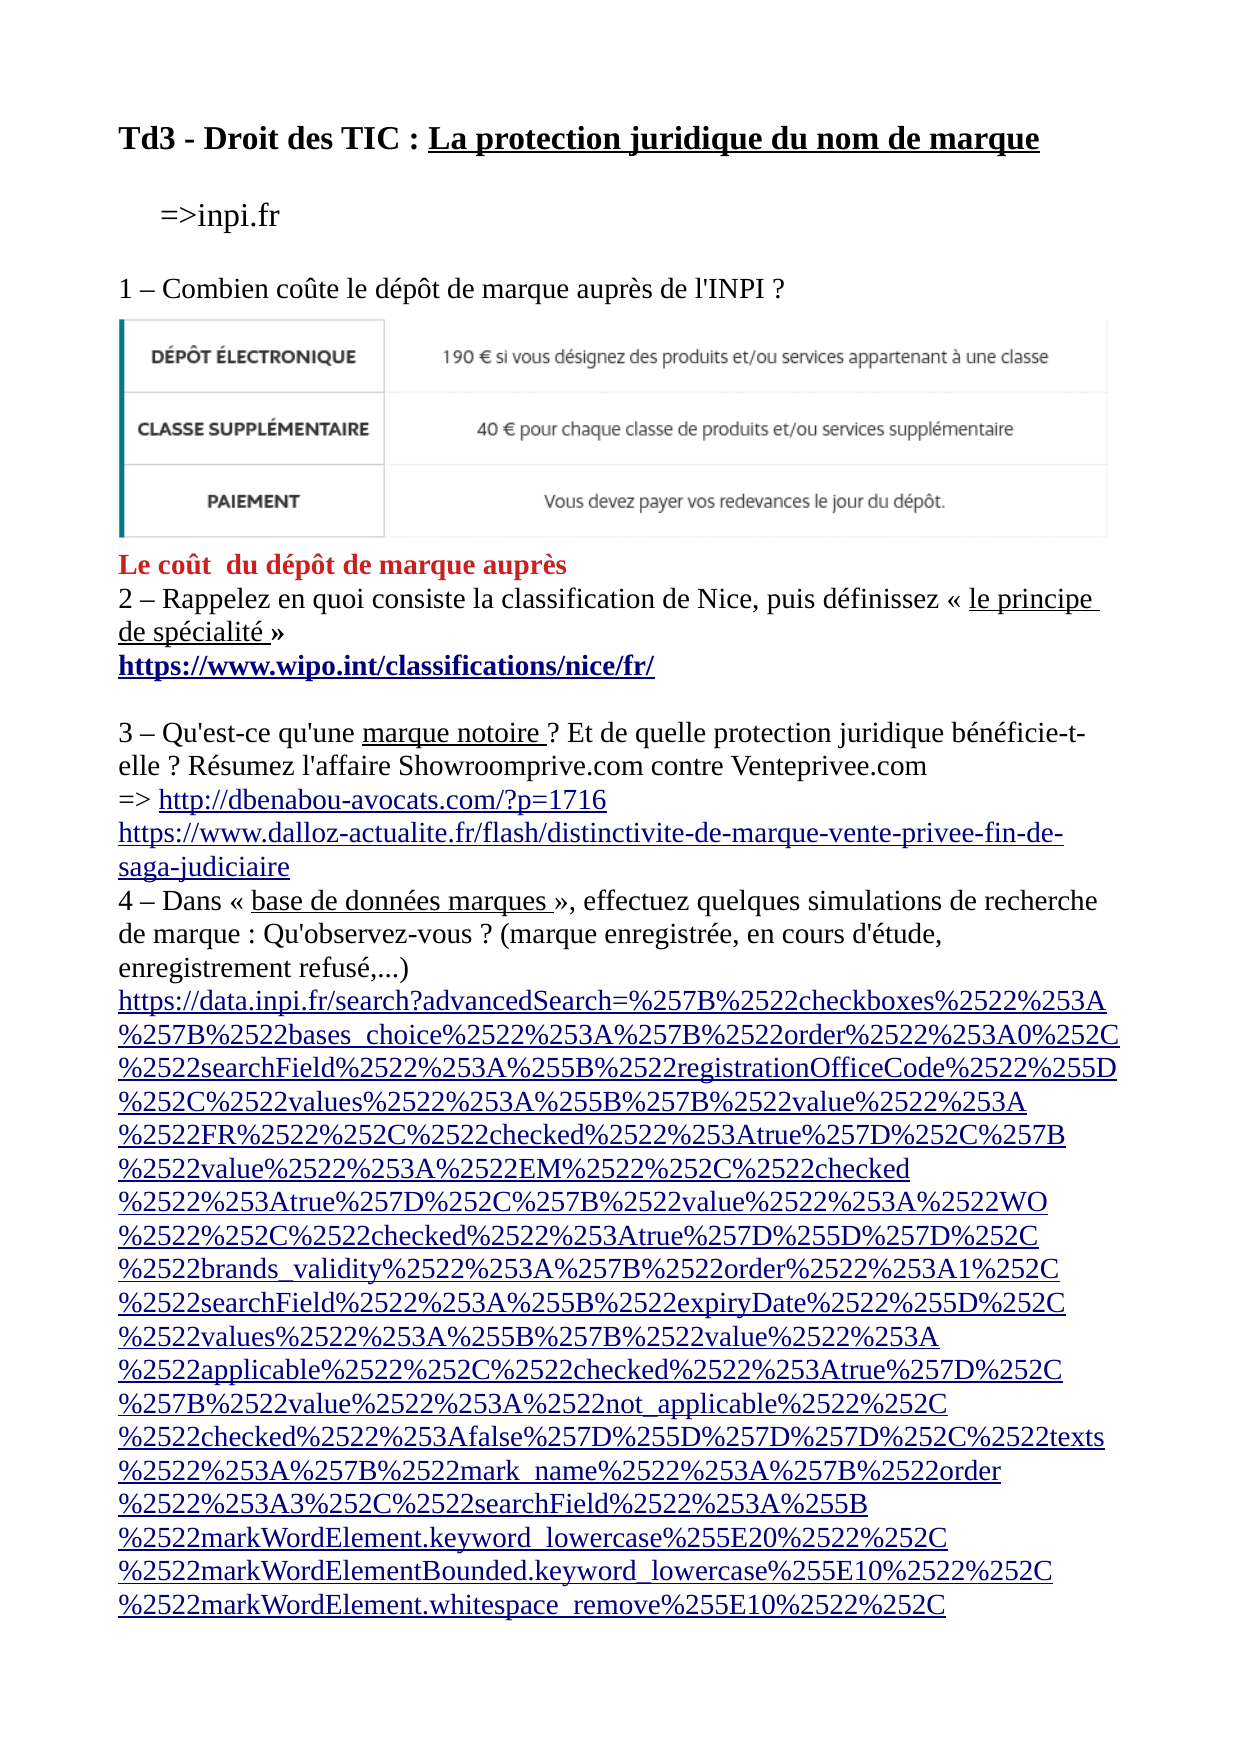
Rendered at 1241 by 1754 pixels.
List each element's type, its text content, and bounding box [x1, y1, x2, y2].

text https://data.inpi.fr/search?advancedSearch=%257B%2522checkboxes%2522%253A%257B%2522bases_choice%2522%253A%257B%2522order%2522%253A0%252C%2522searchField%2522%253A%255B%2522registrationOfficeCode%2522%255D%252C%2522values%2522%253A%255B%257B%2522value%2522%253A%2522FR%2522%252C%2522checked%2522%253Atrue%257D%252C%257B%2522value%2522%253A%2522EM%2522%252C%2522checked%2522%253Atrue%257D%252C%257B%2522value%2522%253A%2522WO%2522%252C%2522checked%2522%253Atrue%257D%255D%257D%252C%2522brands_validity%2522%253A%257B%2522order%2522%253A1%252C%2522searchField%2522%253A%255B%2522expiryDate%2522%255D%252C%2522values%2522%253A%255B%257B%2522value%2522%253A%2522applicable%2522%252C%2522checked%2522%253Atrue%257D%252C%257B%2522value%2522%253A%2522not_applicable%2522%252C%2522checked%2522%253Afalse%257D%255D%257D%257D%252C%2522texts%2522%253A%257B%2522mark_name%2522%253A%257B%2522order%2522%253A3%252C%2522searchField%2522%253A%255B%2522markWordElement.keyword_lowercase%255E20%2522%252C%2522markWordElementBounded.keyword_lowercase%255E10%2522%252C%2522markWordElement.whitespace_remove%255E10%2522%252C [118, 983, 1122, 1621]
text => http://dbenabou-avocats.com/?p=1716 [118, 782, 1122, 816]
text https://www.dalloz-actualite.fr/flash/distinctivite-de-marque-vente-privee-fin-de-saga-judiciaire [118, 816, 1122, 883]
text 4 – Dans « base de données marques », effectuez quelques simulations de recherche de marque : Qu'observez-vous ? (marque enregistrée, en cours d'étude, enregistrement refusé,...) [118, 883, 1122, 983]
text Le coût du dépôt de marque auprès [118, 548, 1122, 581]
picture [118, 305, 1123, 548]
text Td3 - Droit des TIC : La protection juridique du nom de marque [118, 118, 1122, 156]
text https://www.wipo.int/classifications/nice/fr/ [118, 648, 1122, 681]
text 1 – Combien coûte le dépôt de marque auprès de l'INPI ? [118, 271, 1122, 305]
text 3 – Qu'est-ce qu'une marque notoire ? Et de quelle protection juridique bénéficie-t-elle ? Résumez l'affaire Showroomprive.com contre Venteprivee.com [118, 715, 1122, 782]
text 2 – Rappelez en quoi consiste la classification de Nice, puis définissez « le principe de spécialité » [118, 581, 1122, 648]
text =>inpi.fr [118, 195, 1122, 233]
